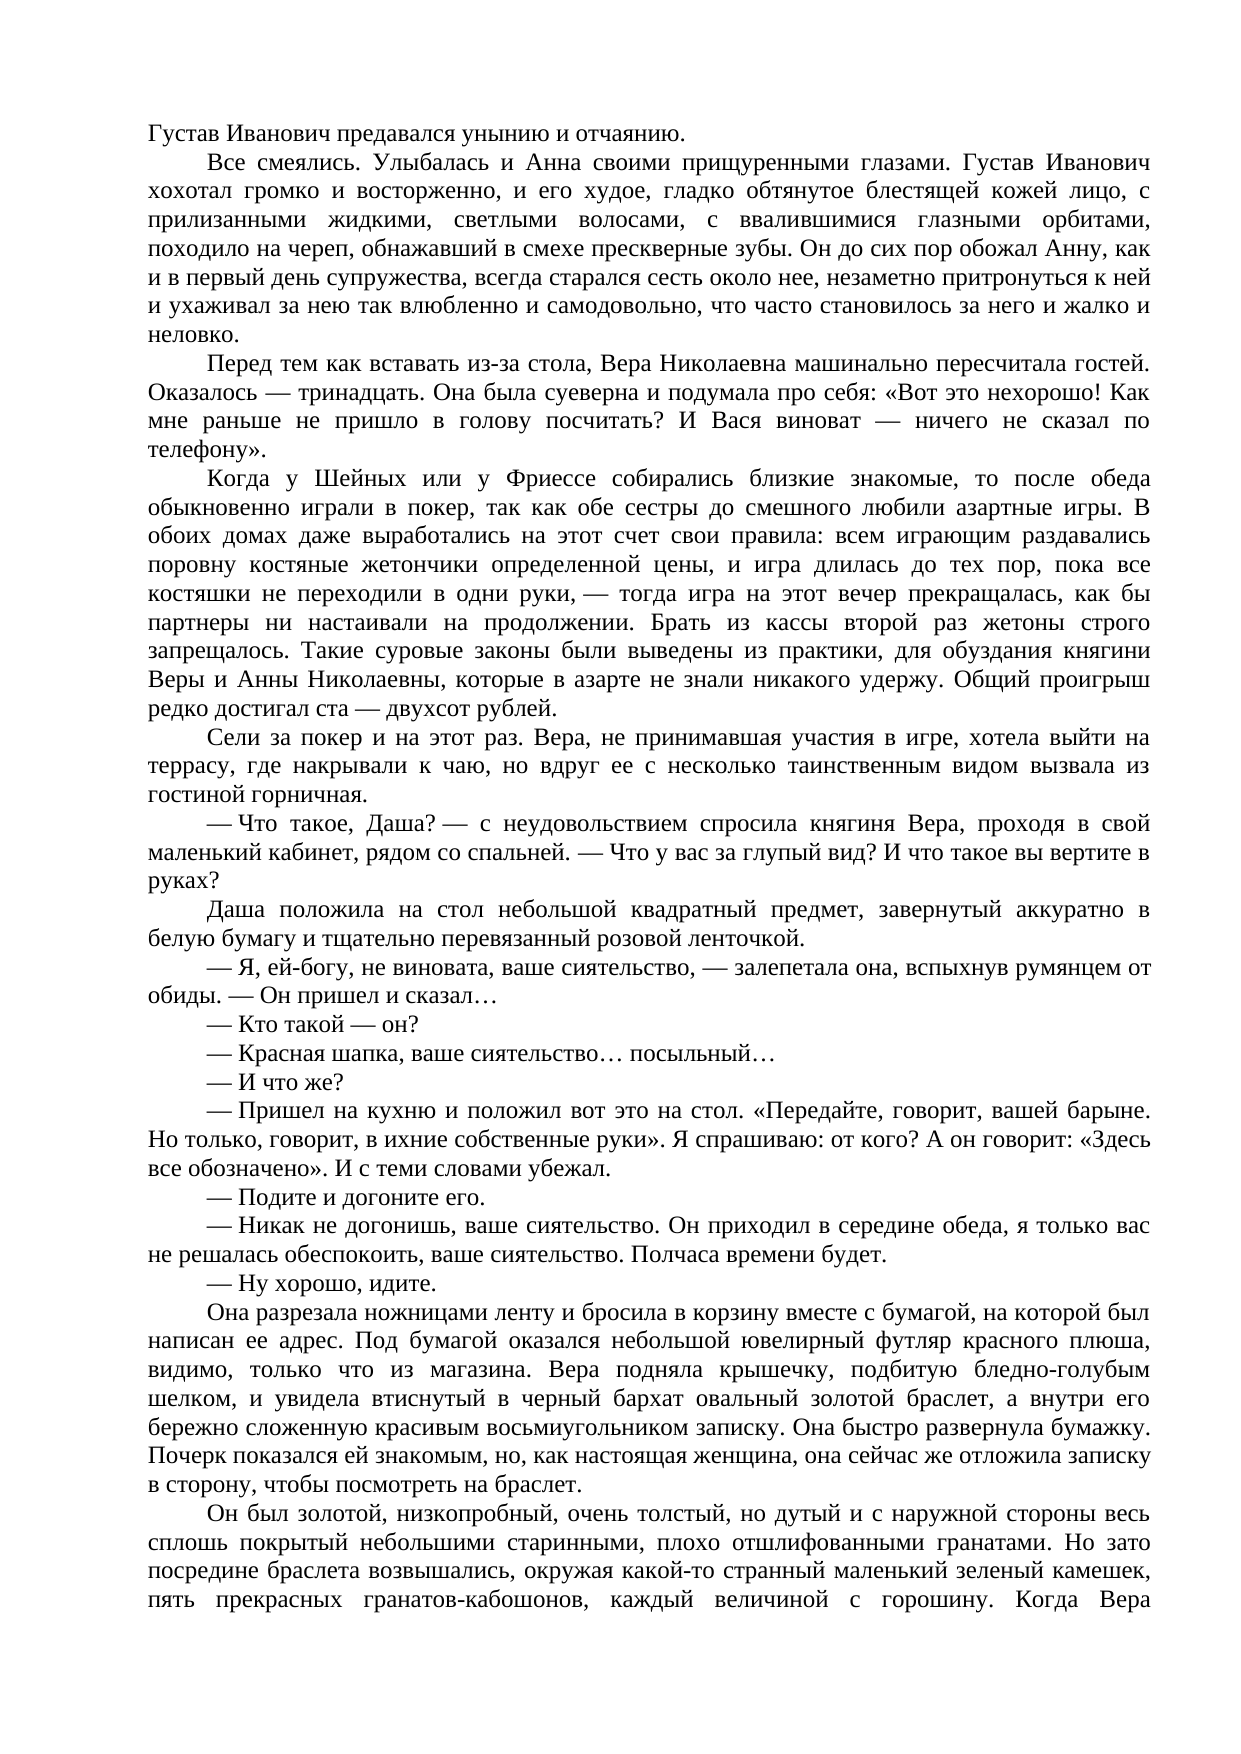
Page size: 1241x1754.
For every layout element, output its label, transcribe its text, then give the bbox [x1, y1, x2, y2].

text — Пришел на кухню и положил вот это на стол. «Передайте, говорит, вашей барыне. Но только, говорит, в ихние собственные руки». Я спрашиваю: от кого? А он говорит: «Здесь все обозначено». И с теми словами убежал. [148, 1096, 1152, 1182]
text Она разрезала ножницами ленту и бросила в корзину вместе с бумагой, на которой был написан ее адрес. Под бумагой оказался небольшой ювелирный футляр красного плюша, видимо, только что из магазина. Вера подняла крышечку, подбитую бледно-голубым шелком, и увидела втиснутый в черный бархат овальный золотой браслет, а внутри его бережно сложенную красивым восьмиугольником записку. Она быстро развернула бумажку. Почерк показался ей знакомым, но, как настоящая женщина, она сейчас же отложила записку в сторону, чтобы посмотреть на браслет. [148, 1297, 1152, 1498]
text — Я, ей-богу, не виновата, ваше сиятельство, — залепетала она, вспыхнув румянцем от обиды. — Он пришел и сказал… [148, 952, 1152, 1009]
text — Что такое, Даша? — с неудовольствием спросила княгиня Вера, проходя в свой маленький кабинет, рядом со спальней. — Что у вас за глупый вид? И что такое вы вертите в руках? [148, 808, 1152, 894]
text — Подите и догоните его. [148, 1182, 1152, 1211]
text — Красная шапка, ваше сиятельство… посыльный… [148, 1038, 1152, 1067]
text — Кто такой — он? [148, 1009, 1152, 1038]
text — Никак не догонишь, ваше сиятельство. Он приходил в середине обеда, я только вас не решалась обеспокоить, ваше сиятельство. Полчаса времени будет. [148, 1211, 1152, 1268]
text Даша положила на стол небольшой квадратный предмет, завернутый аккуратно в белую бумагу и тщательно перевязанный розовой ленточкой. [148, 894, 1152, 952]
text — Ну хорошо, идите. [148, 1268, 1152, 1297]
text — И что же? [148, 1067, 1152, 1096]
text Перед тем как вставать из-за стола, Вера Николаевна машинально пересчитала гостей. Оказалось — тринадцать. Она была суеверна и подумала про себя: «Вот это нехорошо! Как мне раньше не пришло в голову посчитать? И Вася виноват — ничего не сказал по телефону». [148, 348, 1152, 463]
text Густав Иванович предавался унынию и отчаянию. [148, 118, 1152, 147]
text Когда у Шейных или у Фриессе собирались близкие знакомые, то после обеда обыкновенно играли в покер, так как обе сестры до смешного любили азартные игры. В обоих домах даже выработались на этот счет свои правила: всем играющим раздавались поровну костяные жетончики определенной цены, и игра длилась до тех пор, пока все костяшки не переходили в одни руки, — тогда игра на этот вечер прекращалась, как бы партнеры ни настаивали на продолжении. Брать из кассы второй раз жетоны строго запрещалось. Такие суровые законы были выведены из практики, для обуздания княгини Веры и Анны Николаевны, которые в азарте не знали никакого удержу. Общий проигрыш редко достигал ста — двухсот рублей. [148, 463, 1152, 722]
text Он был золотой, низкопробный, очень толстый, но дутый и с наружной стороны весь сплошь покрытый небольшими старинными, плохо отшлифованными гранатами. Но зато посредине браслета возвышались, окружая какой-то странный маленький зеленый камешек, пять прекрасных гранатов-кабошонов, каждый величиной с горошину. Когда Вера [148, 1498, 1152, 1613]
text Все смеялись. Улыбалась и Анна своими прищуренными глазами. Густав Иванович хохотал громко и восторженно, и его худое, гладко обтянутое блестящей кожей лицо, с прилизанными жидкими, светлыми волосами, с ввалившимися глазными орбитами, походило на череп, обнажавший в смехе прескверные зубы. Он до сих пор обожал Анну, как и в первый день супружества, всегда старался сесть около нее, незаметно притронуться к ней и ухаживал за нею так влюбленно и самодовольно, что часто становилось за него и жалко и неловко. [148, 147, 1152, 348]
text Сели за покер и на этот раз. Вера, не принимавшая участия в игре, хотела выйти на террасу, где накрывали к чаю, но вдруг ее с несколько таинственным видом вызвала из гостиной горничная. [148, 722, 1152, 808]
